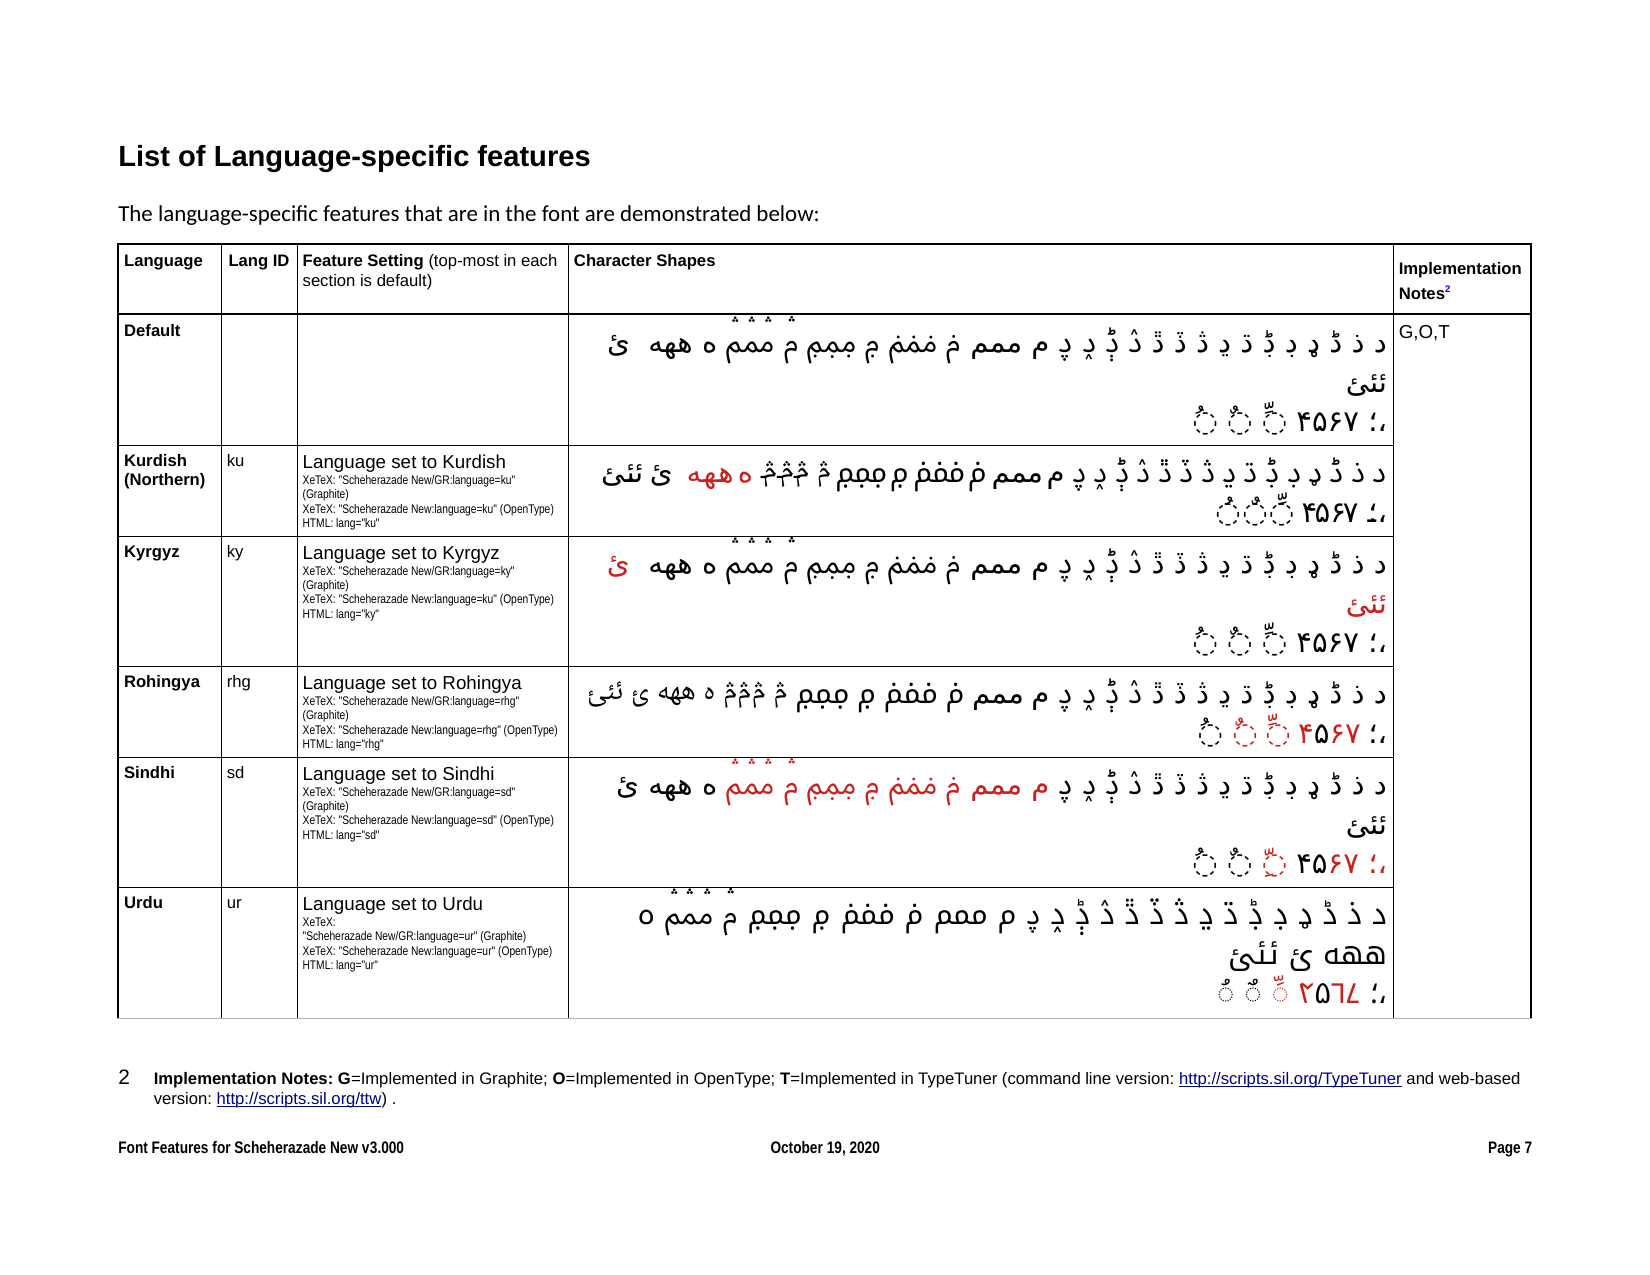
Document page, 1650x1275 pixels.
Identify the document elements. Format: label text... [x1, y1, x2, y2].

table_cell [1394, 887, 1530, 1018]
table_cell د ذ ڈ ډ ڊ ڋ ڌ ڍ ڎ ڏ ڐ ۮ ݙ ݚ ࢮ م ممم ݥ ݥݥݥ ݦ ݦݦݦ ࢧ ࢧࢧࢧ ه ههه ئ ئئئ ،؛ ۴۵۶۷ ◌ِّ ◌ٌ ◌ُ [569, 446, 1393, 536]
table_cell G,O,T [1394, 315, 1530, 445]
table_cell sd [222, 758, 297, 887]
table_cell [1394, 445, 1530, 536]
table_cell Rohingya [119, 667, 221, 757]
table_cell ky [222, 537, 297, 666]
table_cell Kurdish (Northern) [119, 446, 221, 536]
table_cell د ذ ڈ ډ ڊ ڋ ڌ ڍ ڎ ڏ ڐ ۮ ݙ ݚ ࢮ م ممم ݥ ݥݥݥ ݦ ݦݦݦ ࢧ ࢧࢧࢧ ه ههه ئ ئئئ ،؛ ۴۵۶۷ ◌ِّ ◌ٌ ◌ُ [569, 888, 1393, 1018]
table_cell [1394, 757, 1530, 887]
table_cell [1394, 666, 1530, 757]
table_cell Urdu [119, 888, 221, 1018]
table_cell Kyrgyz [119, 537, 221, 666]
table_header Character Shapes [569, 245, 1393, 313]
table_cell ku [222, 446, 297, 536]
table_cell Default [119, 315, 221, 445]
table_cell Language set to Rohingya XeTeX: "Scheherazade New/GR:language=rhg" (Graphite) XeTeX: "Scheherazade New:language=rhg" (OpenType) HTML: lang="rhg" [298, 667, 568, 757]
table_header Implementation Notes [1394, 245, 1530, 313]
table_cell Sindhi [119, 758, 221, 887]
table_cell ur [222, 888, 297, 1018]
table_cell rhg [222, 667, 297, 757]
table_cell د ذ ڈ ډ ڊ ڋ ڌ ڍ ڎ ڏ ڐ ۮ ݙ ݚ ࢮ م ممم ݥ ݥݥݥ ݦ ݦݦݦ ࢧ ࢧࢧࢧ ه ههه ئ ئئئ ،؛ ۴۵۶۷ ◌ِّ ◌ٌ ◌ُ [569, 667, 1393, 757]
text The language-specific features that are in the font are demonstrated below: [118, 185, 1532, 231]
table_cell Language set to Sindhi XeTeX: "Scheherazade New/GR:language=sd" (Graphite) XeTeX: "Scheherazade New:language=sd" (OpenType) HTML: lang="sd" [298, 758, 568, 887]
table_cell [1394, 536, 1530, 666]
table_cell د ذ ڈ ډ ڊ ڋ ڌ ڍ ڎ ڏ ڐ ۮ ݙ ݚ ࢮ م ممم ݥ ݥݥݥ ݦ ݦݦݦ ࢧ ࢧࢧࢧ ه ههه ئ ئئئ ،؛ ۴۵۶۷ ◌ِّ ◌ٌ ◌ُ [569, 537, 1393, 666]
table_cell [298, 315, 568, 445]
table_header Language [119, 245, 221, 313]
table_header Lang ID [222, 245, 297, 313]
table_cell Language set to Kyrgyz XeTeX: "Scheherazade New/GR:language=ky" (Graphite) XeTeX: "Scheherazade New:language=ku" (OpenType) HTML: lang="ky" [298, 537, 568, 666]
table_cell Language set to Kurdish XeTeX: "Scheherazade New/GR:language=ku" (Graphite) XeTeX: "Scheherazade New:language=ku" (OpenType) HTML: lang="ku" [298, 446, 568, 536]
table_cell د ذ ڈ ډ ڊ ڋ ڌ ڍ ڎ ڏ ڐ ۮ ݙ ݚ ࢮ م ممم ݥ ݥݥݥ ݦ ݦݦݦ ࢧ ࢧࢧࢧ ه ههه ئ ئئئ ،؛ ۴۵۶۷ ◌ِّ ◌ٌ ◌ُ [569, 315, 1393, 445]
table_cell د ذ ڈ ډ ڊ ڋ ڌ ڍ ڎ ڏ ڐ ۮ ݙ ݚ ࢮ م ممم ݥ ݥݥݥ ݦ ݦݦݦ ࢧ ࢧࢧࢧ ه ههه ئ ئئئ ،؛ ۴۵۶۷ ◌ِّ ◌ٌ ◌ُ [569, 758, 1393, 887]
table_cell Language set to Urdu XeTeX: "Scheherazade New/GR:language=ur" (Graphite) XeTeX: "Scheherazade New:language=ur" (OpenType) HTML: lang="ur" [298, 888, 568, 1018]
subtitle List of Language-specific features [118, 139, 1532, 172]
table_header Feature Setting (top-most in each section is default) [298, 245, 568, 313]
table_cell [222, 315, 297, 445]
